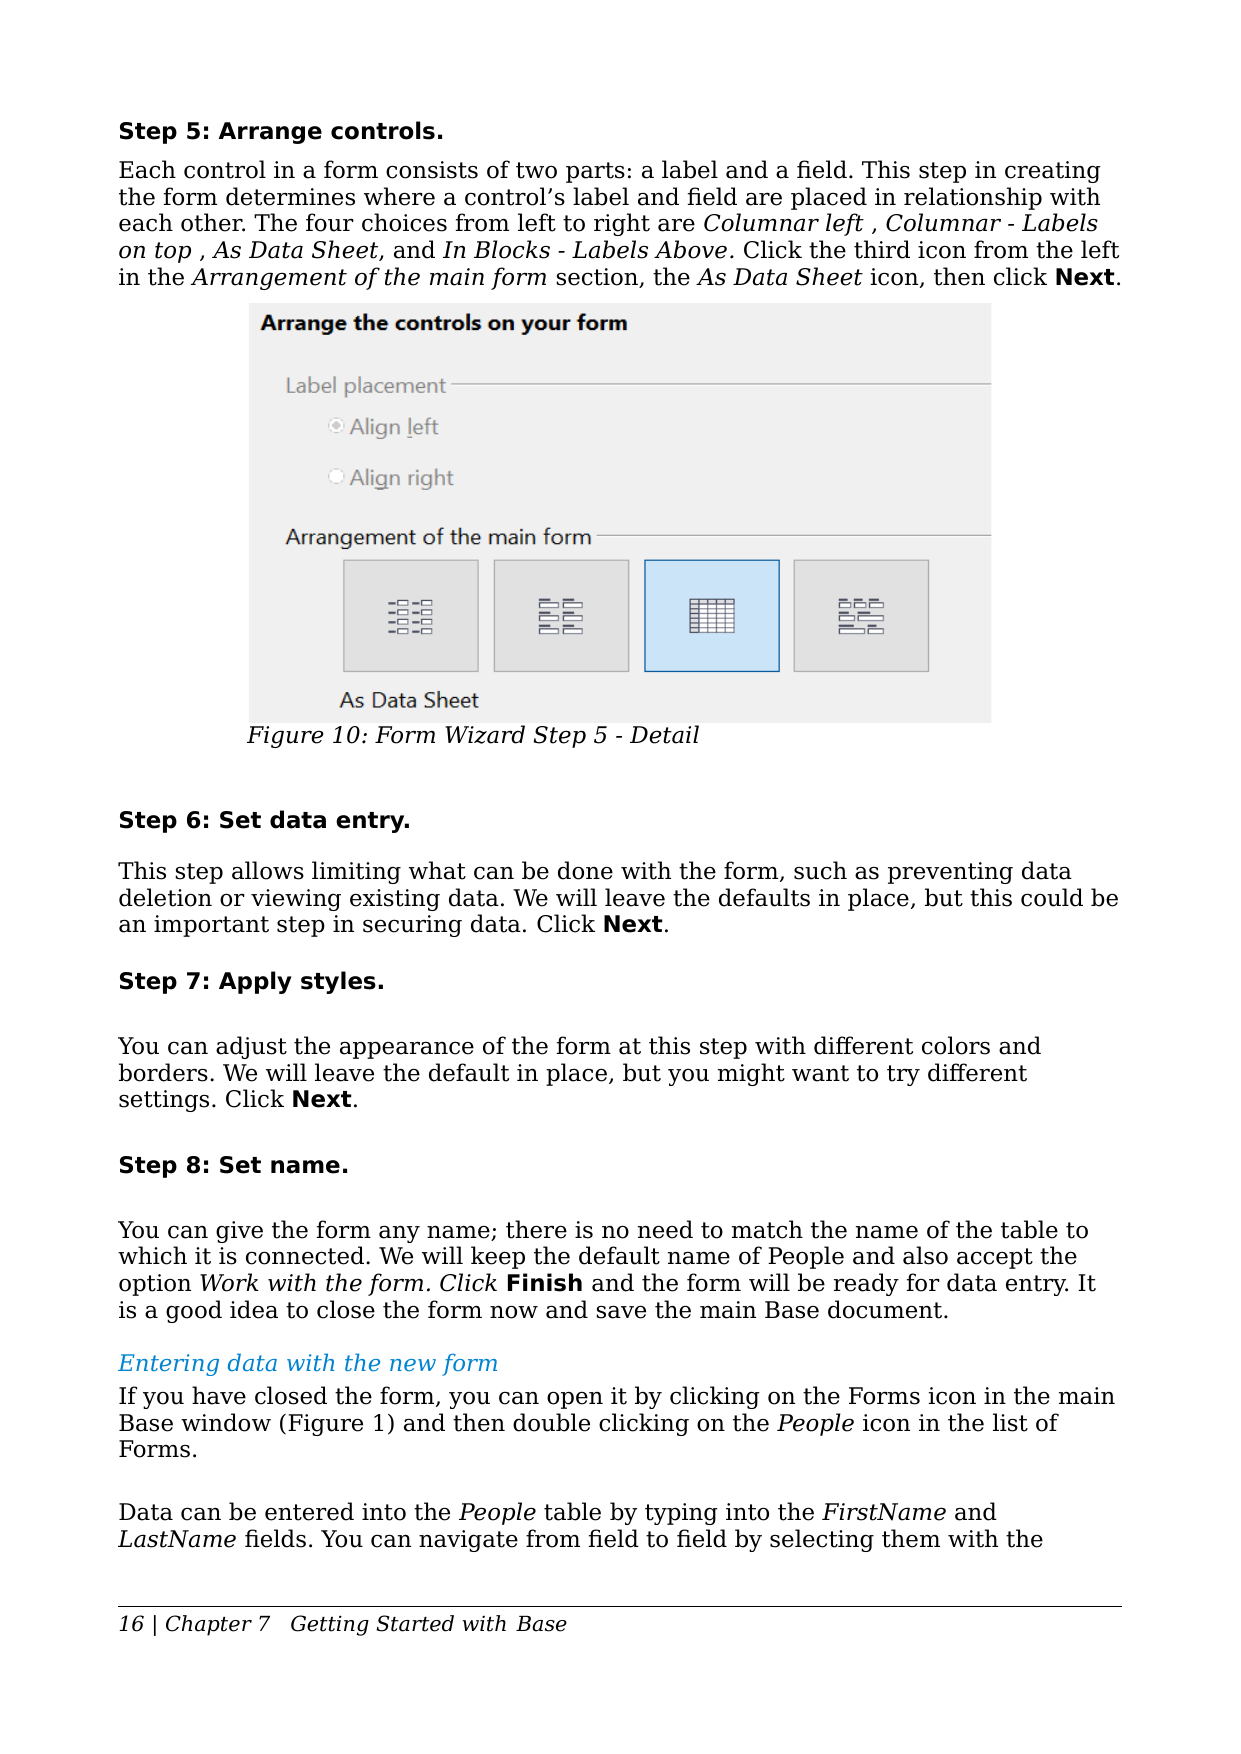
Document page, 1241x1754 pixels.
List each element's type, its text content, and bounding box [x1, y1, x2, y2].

text Step 8: Set name. [118, 1152, 1122, 1178]
text Step 6: Set data entry. [118, 807, 1122, 834]
text If you have closed the form, you can open it by clicking on the Forms icon in the main Base window (Figure 1) and then double clicking on the People icon in the list of Forms. [118, 1383, 1122, 1463]
text Step 5: Arrange controls. [118, 118, 1122, 145]
text Data can be entered into the People table by typing into the FirstName and LastName fields. You can navigate from field to field by selecting them with the [118, 1499, 1122, 1553]
text You can adjust the appearance of the form at this step with different colors and borders. We will leave the default in place, but you might want to try different settings. Click Next. [118, 1033, 1122, 1113]
text Figure 10: Form Wizard Step 5 - Detail [247, 303, 993, 749]
text This step allows limiting what can be done with the form, such as preventing data deletion or viewing existing data. We will leave the defaults in place, but this could be an important step in securing data. Click Next. [118, 858, 1122, 938]
subtitle Entering data with the new form [118, 1350, 1122, 1377]
text Step 7: Apply styles. [118, 968, 1122, 995]
picture [248, 303, 992, 723]
text Each control in a form consists of two parts: a label and a field. This step in creating the form determines where a control’s label and field are placed in relationship with each other. The four choices from left to right are Columnar left , Columnar - Labels on top , As Data Sheet, and In Blocks - Labels Above. Click the third icon from the left in the Arrangement of the main form section, the As Data Sheet icon, then click Next. [118, 157, 1122, 291]
text You can give the form any name; there is no need to match the name of the table to which it is connected. We will keep the default name of People and also accept the option Work with the form. Click Finish and the form will be ready for data entry. It is a good idea to close the form now and save the main Base document. [118, 1217, 1122, 1323]
